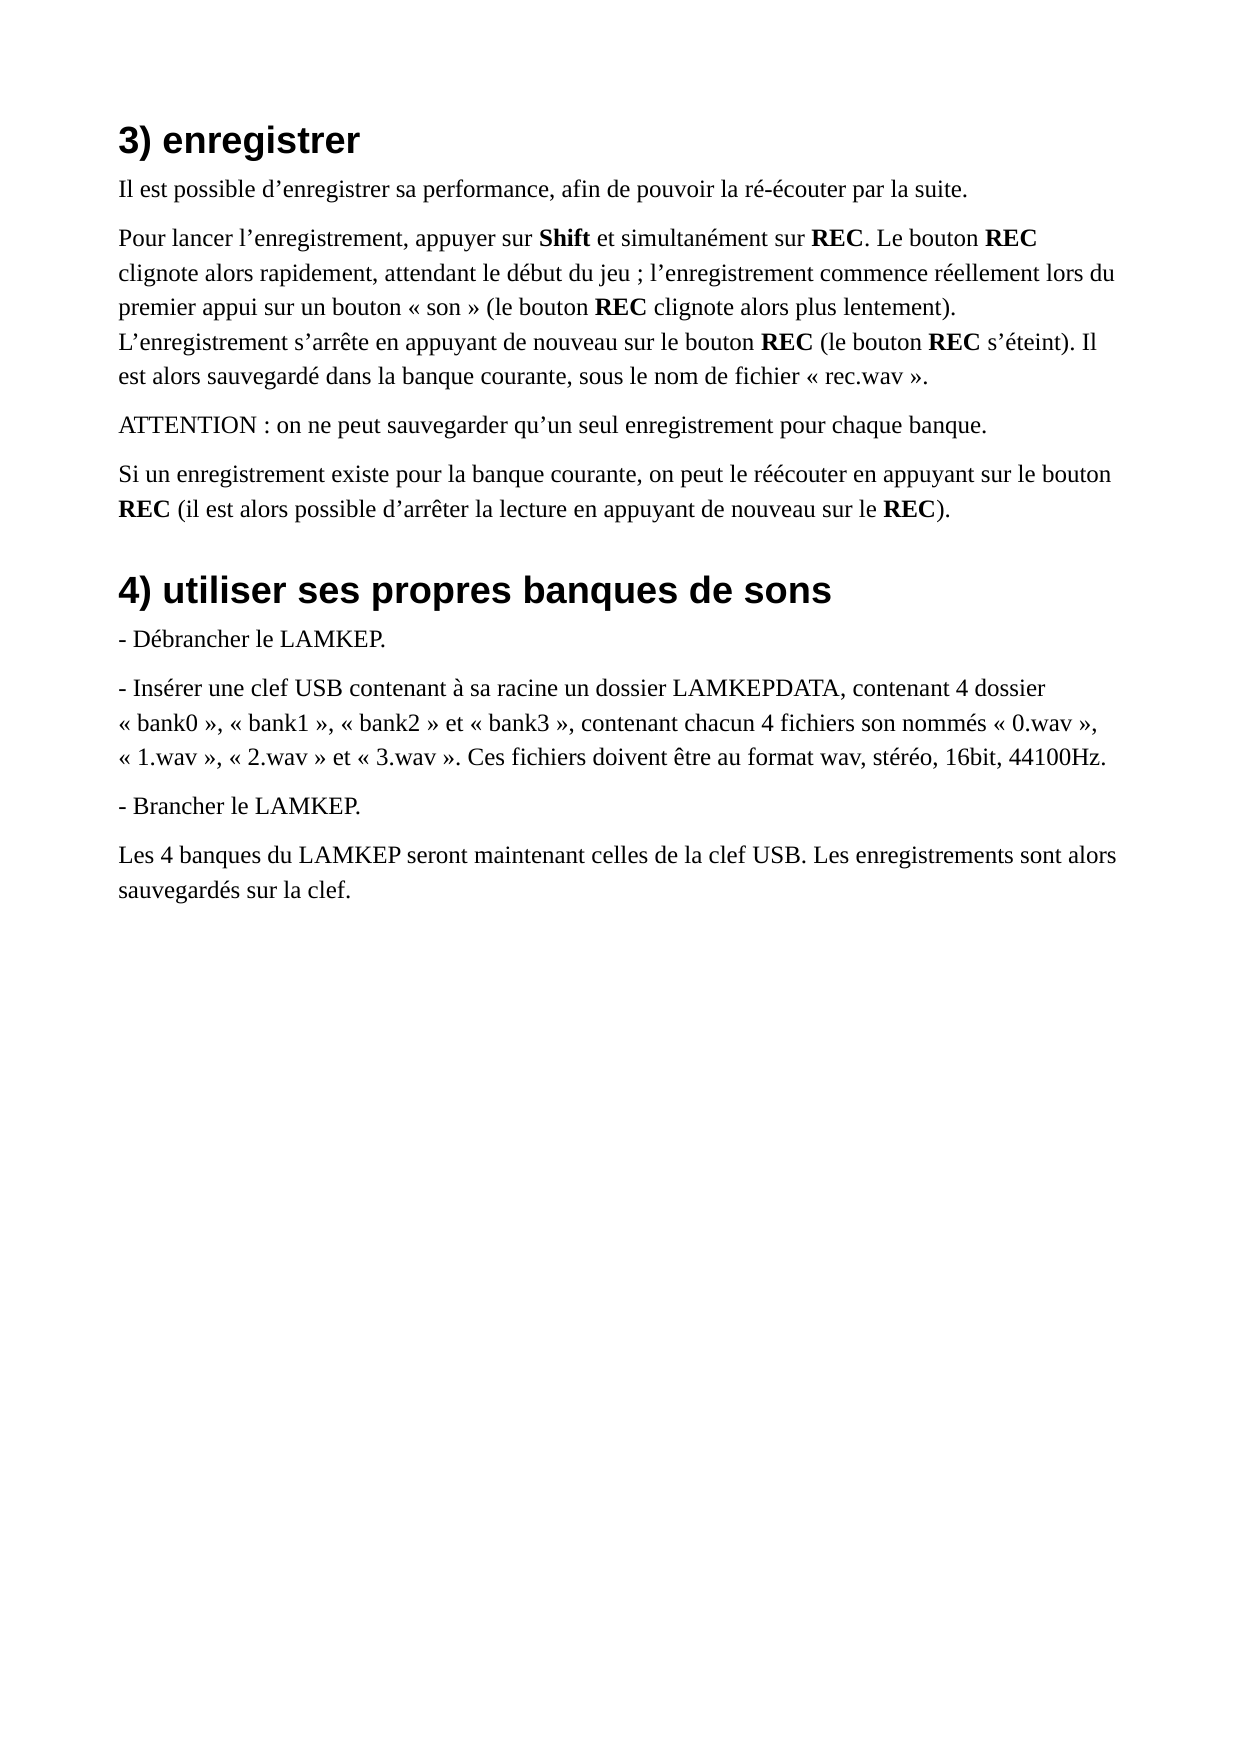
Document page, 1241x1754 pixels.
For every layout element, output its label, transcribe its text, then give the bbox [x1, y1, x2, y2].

text Si un enregistrement existe pour la banque courante, on peut le réécouter en appuyant sur le bouton REC (il est alors possible d’arrêter la lecture en appuyant de nouveau sur le REC). [118, 459, 1122, 523]
text Pour lancer l’enregistrement, appuyer sur Shift et simultanément sur REC. Le bouton REC clignote alors rapidement, attendant le début du jeu ; l’enregistrement commence réellement lors du premier appui sur un bouton « son » (le bouton REC clignote alors plus lentement). L’enregistrement s’arrête en appuyant de nouveau sur le bouton REC (le bouton REC s’éteint). Il est alors sauvegardé dans la banque courante, sous le nom de fichier « rec.wav ». [118, 223, 1122, 390]
text - Brancher le LAMKEP. [118, 791, 1122, 820]
text - Débrancher le LAMKEP. [118, 624, 1122, 653]
text Les 4 banques du LAMKEP seront maintenant celles de la clef USB. Les enregistrements sont alors sauvegardés sur la clef. [118, 840, 1122, 903]
text Il est possible d’enregistrer sa performance, afin de pouvoir la ré-écouter par la suite. [118, 174, 1122, 203]
text ATTENTION : on ne peut sauvegarder qu’un seul enregistrement pour chaque banque. [118, 410, 1122, 439]
text - Insérer une clef USB contenant à sa racine un dossier LAMKEPDATA, contenant 4 dossier « bank0 », « bank1 », « bank2 » et « bank3 », contenant chacun 4 fichiers son nommés « 0.wav », « 1.wav », « 2.wav » et « 3.wav ». Ces fichiers doivent être au format wav, stéréo, 16bit, 44100Hz. [118, 673, 1122, 771]
subtitle 4) utiliser ses propres banques de sons [118, 568, 1122, 612]
subtitle 3) enregistrer [118, 118, 1122, 162]
